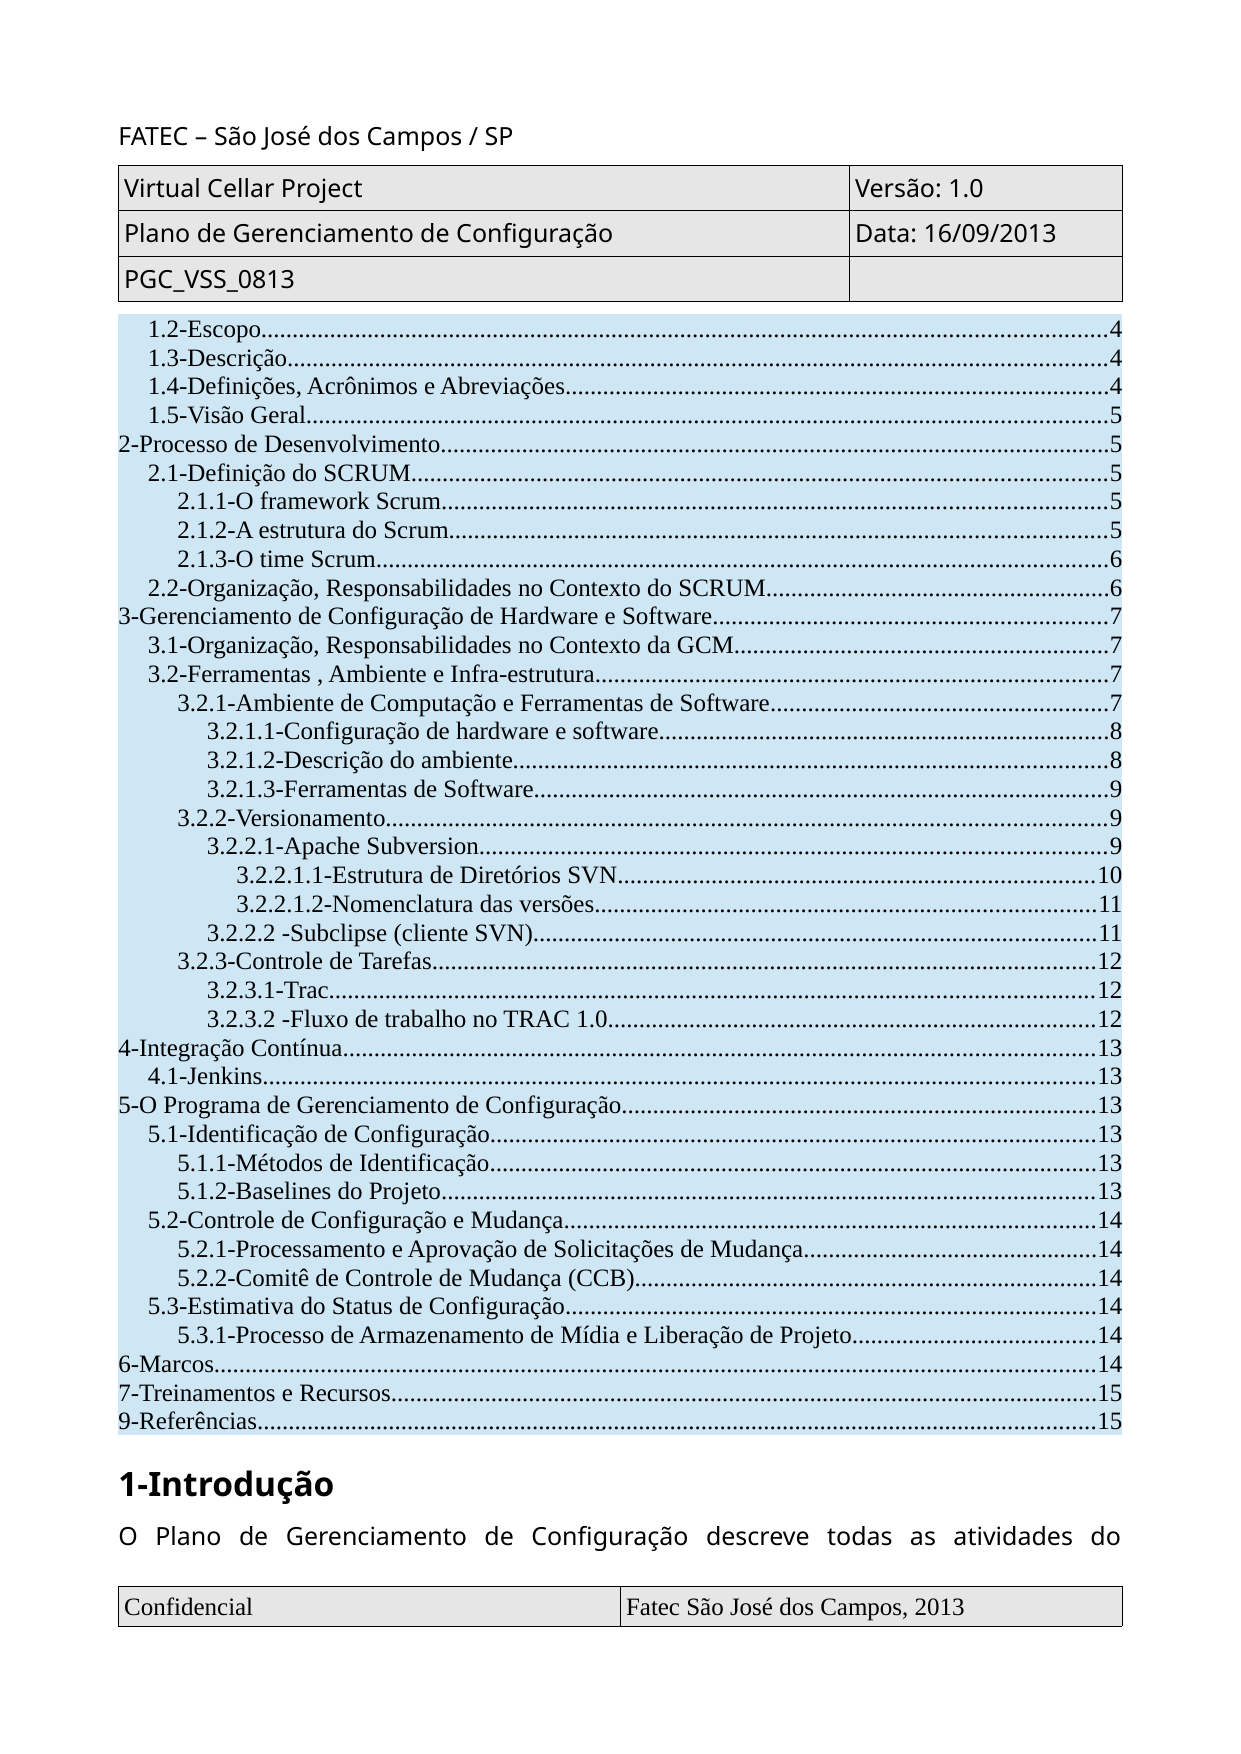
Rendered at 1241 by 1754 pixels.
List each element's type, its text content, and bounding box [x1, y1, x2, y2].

text 5.2-Controle de Configuração e Mudança 14 [148, 1205, 1122, 1234]
text 3.2.2.1.1-Estrutura de Diretórios SVN 10 [236, 860, 1122, 889]
text 3.1-Organização, Responsabilidades no Contexto da GCM 7 [148, 630, 1122, 659]
text 2.1.2-A estrutura do Scrum 5 [177, 515, 1122, 544]
text 9-Referências 15 [118, 1406, 1122, 1435]
text 5.1-Identificação de Configuração 13 [148, 1119, 1122, 1148]
text 5-O Programa de Gerenciamento de Configuração 13 [118, 1090, 1122, 1119]
text 3.2.1-Ambiente de Computação e Ferramentas de Software 7 [177, 688, 1122, 716]
text 1.4-Definições, Acrônimos e Abreviações 4 [148, 371, 1122, 400]
text 5.1.2-Baselines do Projeto 13 [177, 1176, 1122, 1205]
text 2.1-Definição do SCRUM 5 [148, 458, 1122, 486]
text 5.3.1-Processo de Armazenamento de Mídia e Liberação de Projeto 14 [177, 1320, 1122, 1349]
text O Plano de Gerenciamento de Configuração descreve todas as atividades do [118, 1518, 1122, 1552]
text 3.2.3.1-Trac 12 [207, 975, 1122, 1004]
text 2.1.3-O time Scrum 6 [177, 544, 1122, 573]
text 3.2.2.1.2-Nomenclatura das versões 11 [236, 889, 1122, 918]
text 3.2.1.2-Descrição do ambiente 8 [207, 745, 1122, 774]
text 5.2.1-Processamento e Aprovação de Solicitações de Mudança 14 [177, 1234, 1122, 1263]
text 3.2.3.2 -Fluxo de trabalho no TRAC 1.0 12 [207, 1004, 1122, 1033]
text 3.2.1.1-Configuração de hardware e software 8 [207, 716, 1122, 745]
text 2.2-Organização, Responsabilidades no Contexto do SCRUM 6 [148, 573, 1122, 601]
text 2-Processo de Desenvolvimento 5 [118, 429, 1122, 458]
text 3.2.3-Controle de Tarefas 12 [177, 946, 1122, 975]
subtitle 1-Introdução [118, 1460, 1122, 1506]
text 3.2.1.3-Ferramentas de Software 9 [207, 774, 1122, 803]
text 5.1.1-Métodos de Identificação 13 [177, 1148, 1122, 1176]
text 1.2-Escopo 4 [148, 314, 1122, 343]
text 7-Treinamentos e Recursos 15 [118, 1378, 1122, 1406]
text 2.1.1-O framework Scrum 5 [177, 486, 1122, 515]
text 5.2.2-Comitê de Controle de Mudança (CCB) 14 [177, 1263, 1122, 1291]
text 3.2.2-Versionamento 9 [177, 803, 1122, 831]
text 4.1-Jenkins 13 [148, 1061, 1122, 1090]
text 3.2.2.2 -Subclipse (cliente SVN) 11 [207, 918, 1122, 946]
text 1.3-Descrição 4 [148, 343, 1122, 371]
text 6-Marcos 14 [118, 1349, 1122, 1378]
text 5.3-Estimativa do Status de Configuração 14 [148, 1291, 1122, 1320]
text 3-Gerenciamento de Configuração de Hardware e Software 7 [118, 601, 1122, 630]
text 1.5-Visão Geral 5 [148, 400, 1122, 429]
text 4-Integração Contínua 13 [118, 1033, 1122, 1061]
text 3.2.2.1-Apache Subversion 9 [207, 831, 1122, 860]
text 3.2-Ferramentas , Ambiente e Infra-estrutura 7 [148, 659, 1122, 688]
